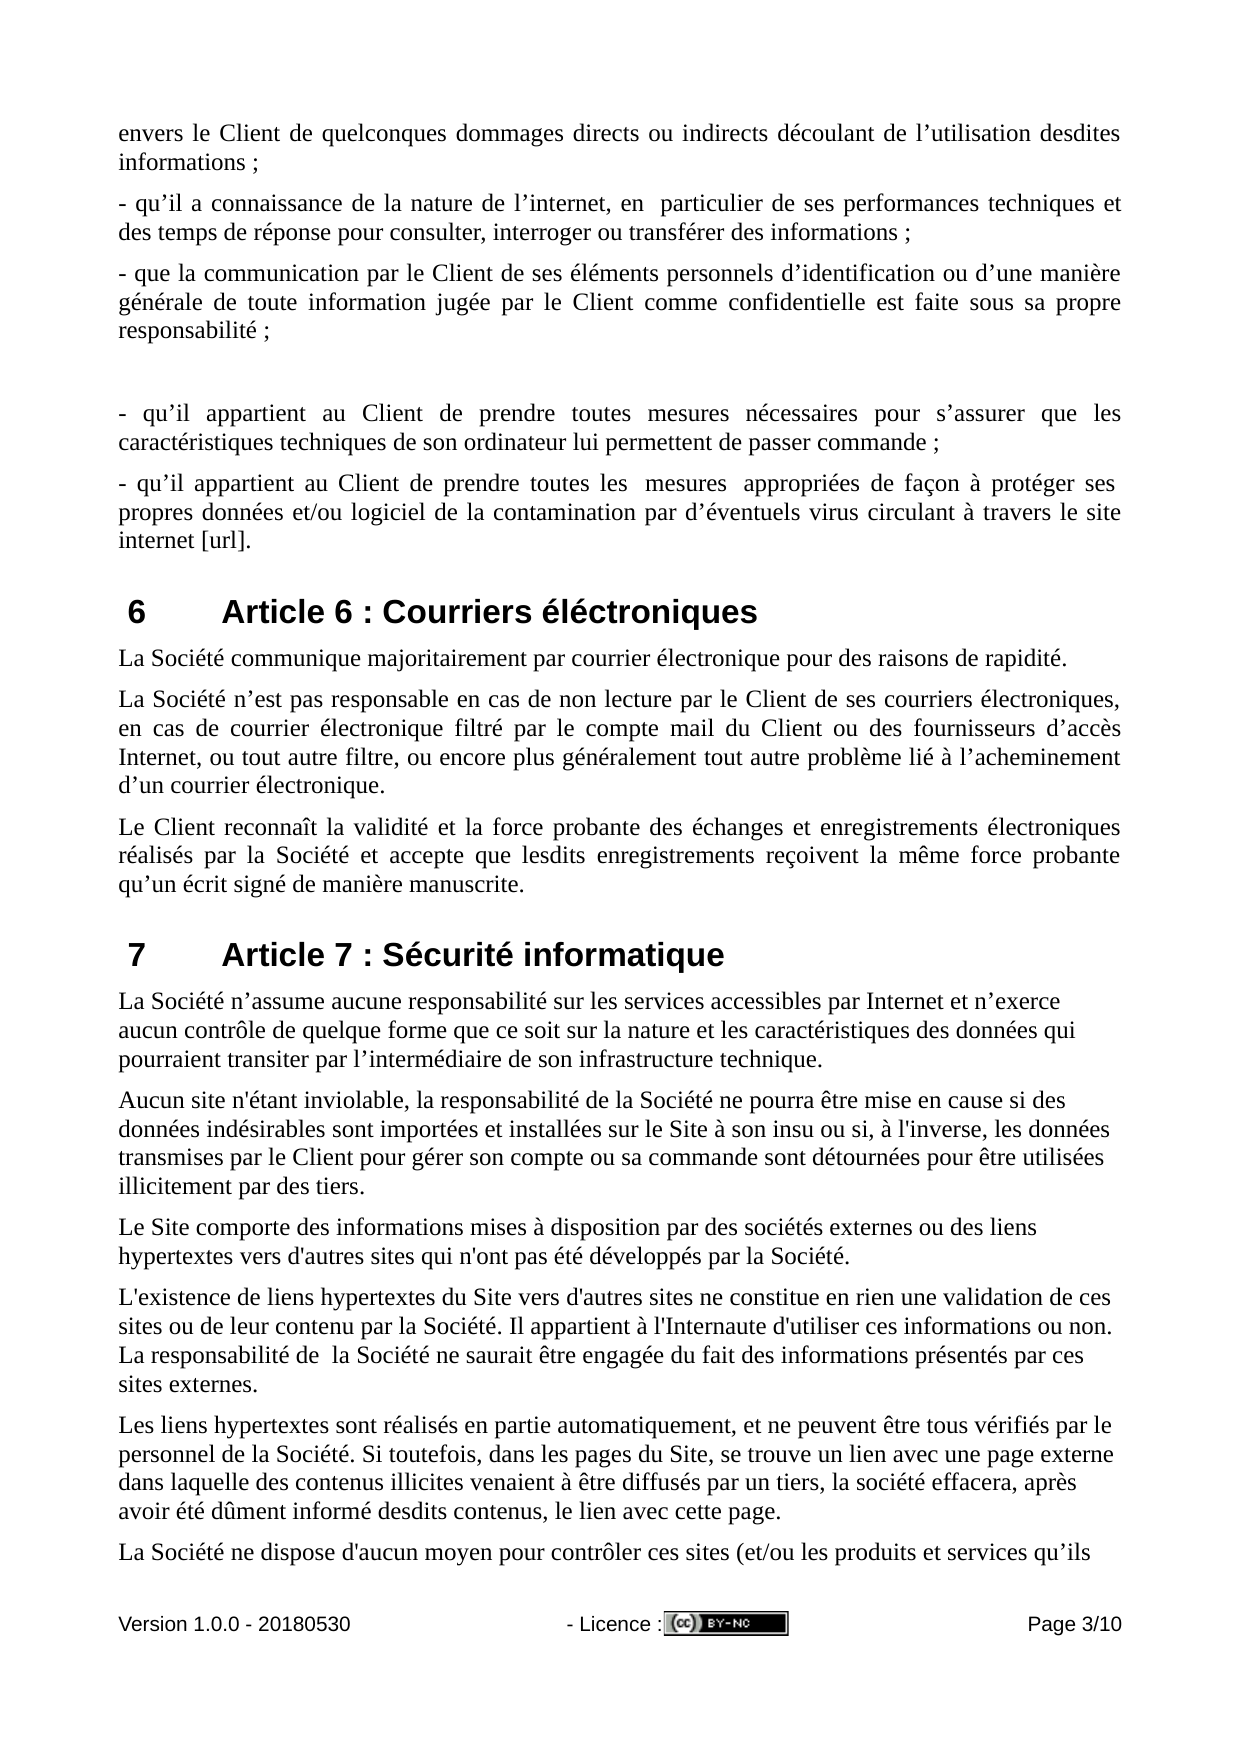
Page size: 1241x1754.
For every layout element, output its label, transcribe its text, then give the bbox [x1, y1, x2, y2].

text - que la communication par le Client de ses éléments personnels d’identification ou d’une manière générale de toute information jugée par le Client comme confidentielle est faite sous sa propre responsabilité ; [118, 258, 1122, 344]
subtitle Article 6 : Courriers éléctroniques [118, 592, 1122, 630]
text Les liens hypertextes sont réalisés en partie automatiquement, et ne peuvent être tous vérifiés par le personnel de la Société. Si toutefois, dans les pages du Site, se trouve un lien avec une page externe dans laquelle des contenus illicites venaient à être diffusés par un tiers, la société effacera, après avoir été dûment informé desdits contenus, le lien avec cette page. [118, 1410, 1122, 1525]
text Aucun site n'étant inviolable, la responsabilité de la Société ne pourra être mise en cause si des données indésirables sont importées et installées sur le Site à son insu ou si, à l'inverse, les données transmises par le Client pour gérer son compte ou sa commande sont détournées pour être utilisées illicitement par des tiers. [118, 1085, 1122, 1200]
subtitle Article 7 : Sécurité informatique [118, 935, 1122, 974]
text La Société n’est pas responsable en cas de non lecture par le Client de ses courriers électroniques, en cas de courrier électronique filtré par le compte mail du Client ou des fournisseurs d’accès Internet, ou tout autre filtre, ou encore plus généralement tout autre problème lié à l’acheminement d’un courrier électronique. [118, 684, 1122, 799]
text Le Site comporte des informations mises à disposition par des sociétés externes ou des liens hypertextes vers d'autres sites qui n'ont pas été développés par la Société. [118, 1212, 1122, 1270]
text La Société ne dispose d'aucun moyen pour contrôler ces sites (et/ou les produits et services qu’ils [118, 1537, 1122, 1566]
text La Société n’assume aucune responsabilité sur les services accessibles par Internet et n’exerce aucun contrôle de quelque forme que ce soit sur la nature et les caractéristiques des données qui pourraient transiter par l’intermédiaire de son infrastructure technique. [118, 986, 1122, 1072]
text - qu’il a connaissance de la nature de l’internet, en particulier de ses performances techniques et des temps de réponse pour consulter, interroger ou transférer des informations ; [118, 188, 1122, 246]
text - qu’il appartient au Client de prendre toutes mesures nécessaires pour s’assurer que les caractéristiques techniques de son ordinateur lui permettent de passer commande ; [118, 398, 1122, 456]
text - qu’il appartient au Client de prendre toutes les mesures appropriées de façon à protéger ses propres données et/ou logiciel de la contamination par d’éventuels virus circulant à travers le site internet [url]. [118, 468, 1122, 554]
picture [663, 1611, 789, 1636]
text La Société communique majoritairement par courrier électronique pour des raisons de rapidité. [118, 643, 1122, 672]
text Le Client reconnaît la validité et la force probante des échanges et enregistrements électroniques réalisés par la Société et accepte que lesdits enregistrements reçoivent la même force probante qu’un écrit signé de manière manuscrite. [118, 812, 1122, 898]
text envers le Client de quelconques dommages directs ou indirects découlant de l’utilisation desdites informations ; [118, 118, 1122, 176]
text L'existence de liens hypertextes du Site vers d'autres sites ne constitue en rien une validation de ces sites ou de leur contenu par la Société. Il appartient à l'Internaute d'utiliser ces informations ou non. La responsabilité de la Société ne saurait être engagée du fait des informations présentés par ces sites externes. [118, 1282, 1122, 1397]
